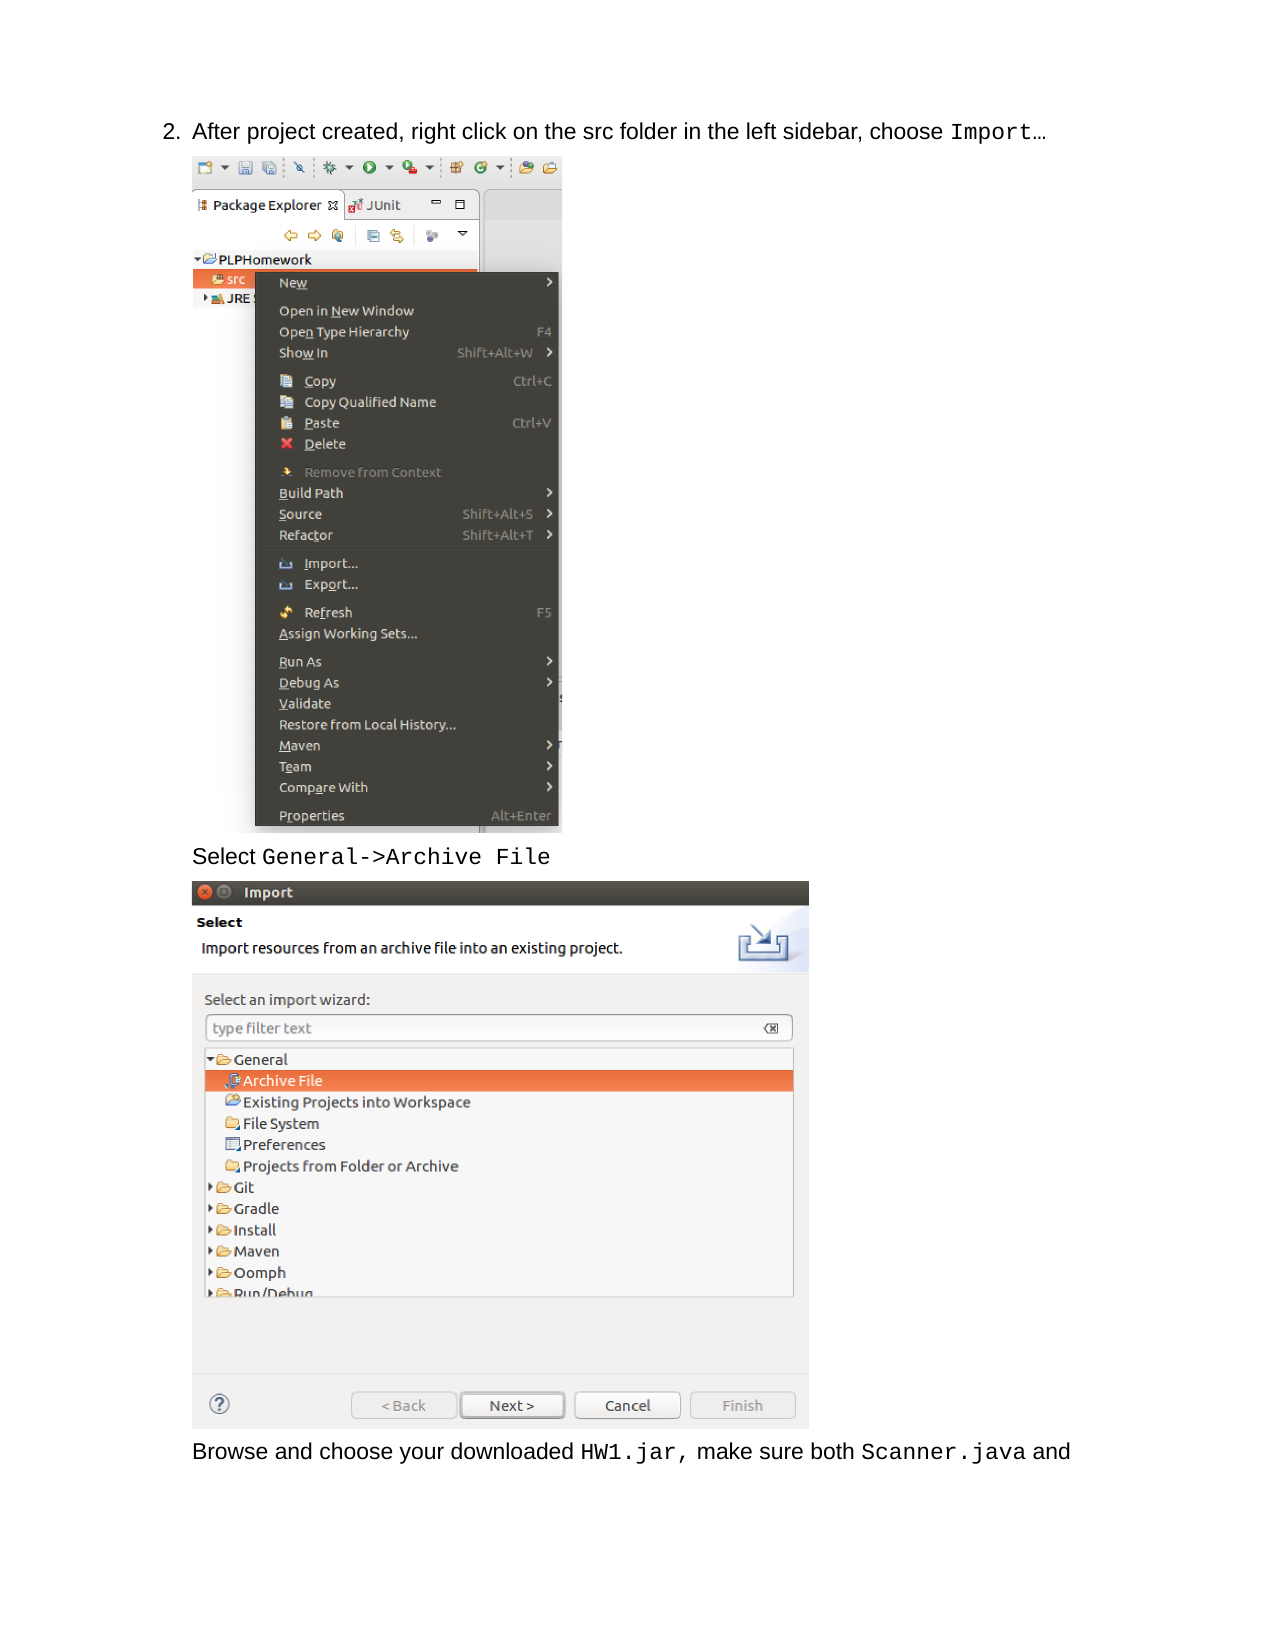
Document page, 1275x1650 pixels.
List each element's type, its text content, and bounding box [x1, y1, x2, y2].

picture [191, 156, 563, 833]
list After project created, right click on the src folder in the left sidebar, choose Import… Select General->Archive File Browse and choose your downloaded HW1.jar, make sure both Scanner.java and [162, 118, 1157, 1467]
picture [191, 881, 809, 1429]
